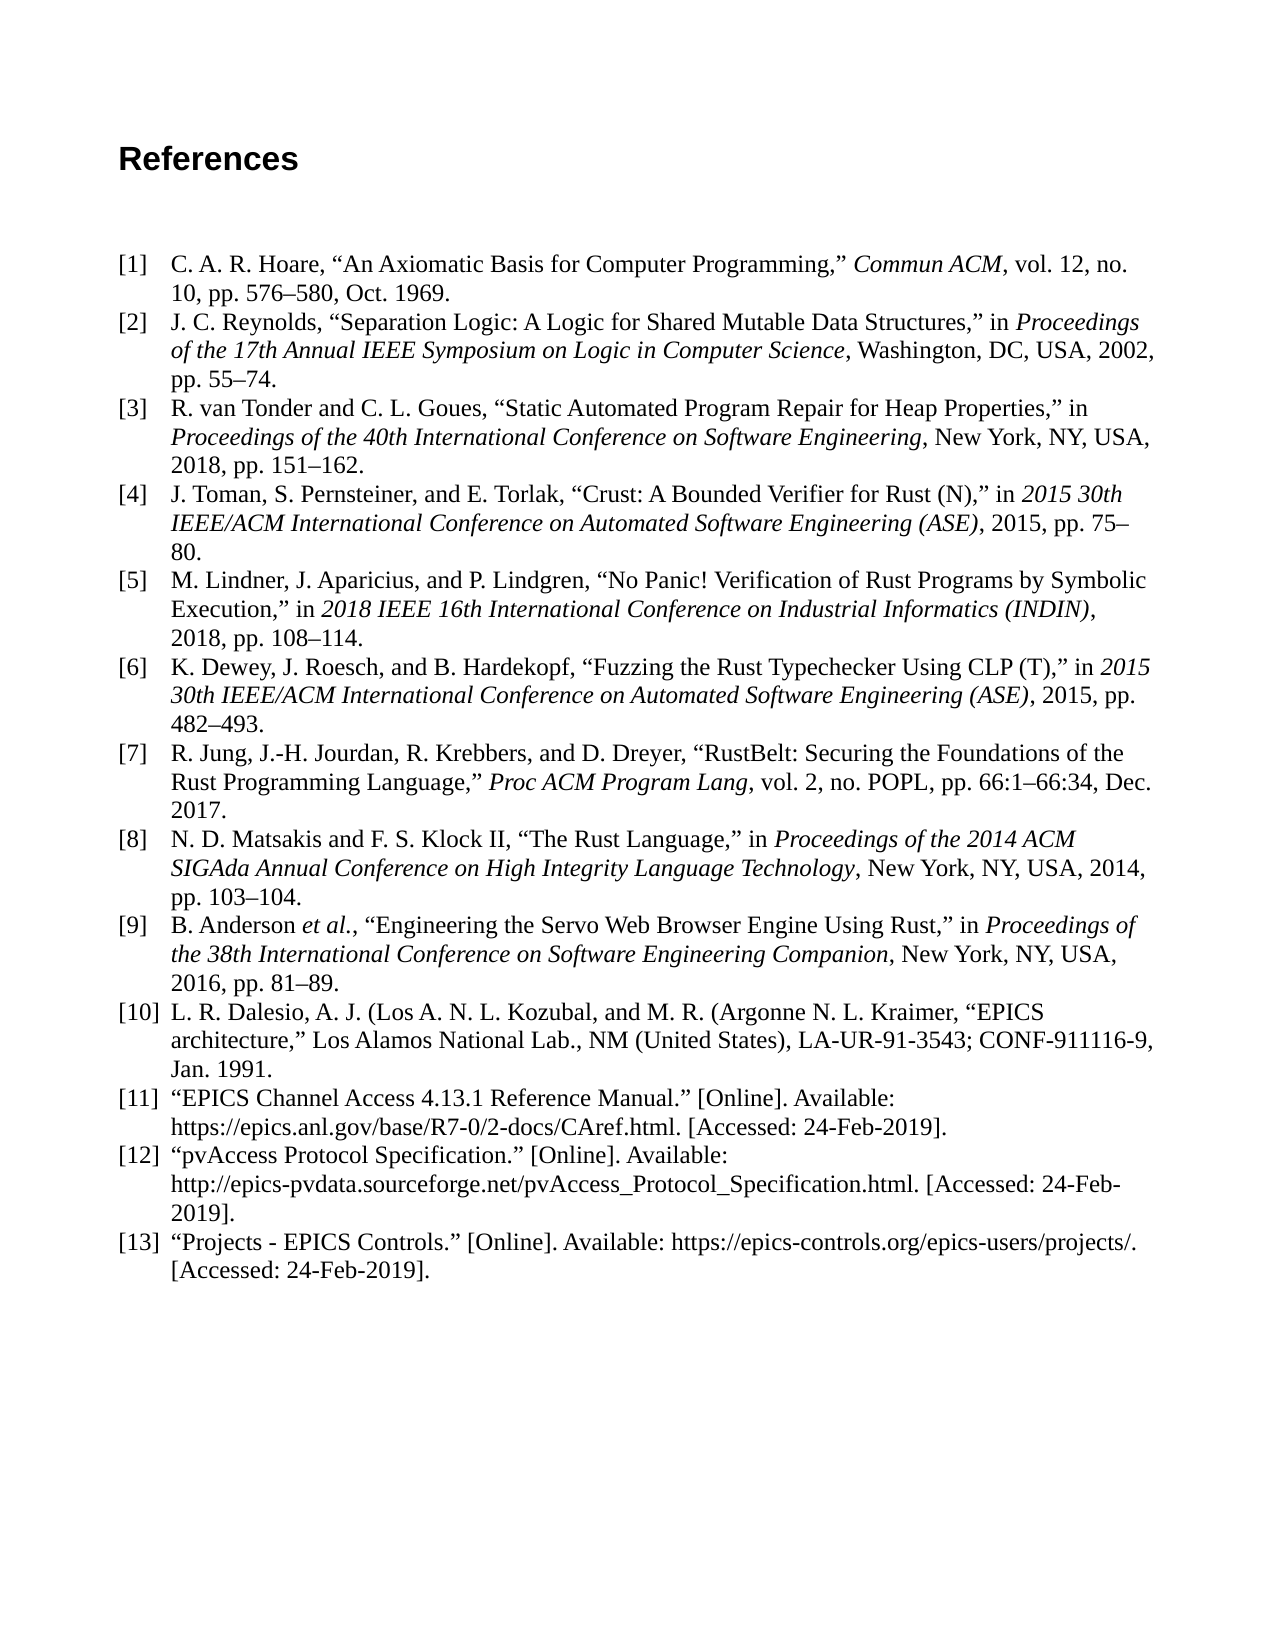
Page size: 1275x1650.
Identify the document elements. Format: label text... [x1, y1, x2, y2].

subtitle References [118, 139, 1157, 178]
text [2] J. C. Reynolds, “Separation Logic: A Logic for Shared Mutable Data Structures,” in Proceedings of the 17th Annual IEEE Symposium on Logic in Computer Science, Washington, DC, USA, 2002, pp. 55–74. [118, 307, 1157, 393]
text [8] N. D. Matsakis and F. S. Klock II, “The Rust Language,” in Proceedings of the 2014 ACM SIGAda Annual Conference on High Integrity Language Technology, New York, NY, USA, 2014, pp. 103–104. [118, 824, 1157, 911]
text [10] L. R. Dalesio, A. J. (Los A. N. L. Kozubal, and M. R. (Argonne N. L. Kraimer, “EPICS architecture,” Los Alamos National Lab., NM (United States), LA-UR-91-3543; CONF-911116-9, Jan. 1991. [118, 997, 1157, 1083]
text [1] C. A. R. Hoare, “An Axiomatic Basis for Computer Programming,” Commun ACM, vol. 12, no. 10, pp. 576–580, Oct. 1969. [118, 249, 1157, 307]
text [11] “EPICS Channel Access 4.13.1 Reference Manual.” [Online]. Available: https://epics.anl.gov/base/R7-0/2-docs/CAref.html. [Accessed: 24-Feb-2019]. [118, 1083, 1157, 1141]
text [9] B. Anderson et al., “Engineering the Servo Web Browser Engine Using Rust,” in Proceedings of the 38th International Conference on Software Engineering Companion, New York, NY, USA, 2016, pp. 81–89. [118, 911, 1157, 997]
text [12] “pvAccess Protocol Specification.” [Online]. Available: http://epics-pvdata.sourceforge.net/pvAccess_Protocol_Specification.html. [Accessed: 24-Feb-2019]. [118, 1141, 1157, 1227]
text [6] K. Dewey, J. Roesch, and B. Hardekopf, “Fuzzing the Rust Typechecker Using CLP (T),” in 2015 30th IEEE/ACM International Conference on Automated Software Engineering (ASE), 2015, pp. 482–493. [118, 652, 1157, 738]
text [7] R. Jung, J.-H. Jourdan, R. Krebbers, and D. Dreyer, “RustBelt: Securing the Foundations of the Rust Programming Language,” Proc ACM Program Lang, vol. 2, no. POPL, pp. 66:1–66:34, Dec. 2017. [118, 738, 1157, 824]
text [13] “Projects - EPICS Controls.” [Online]. Available: https://epics-controls.org/epics-users/projects/. [Accessed: 24-Feb-2019]. [118, 1227, 1157, 1284]
text [4] J. Toman, S. Pernsteiner, and E. Torlak, “Crust: A Bounded Verifier for Rust (N),” in 2015 30th IEEE/ACM International Conference on Automated Software Engineering (ASE), 2015, pp. 75–80. [118, 479, 1157, 566]
text [3] R. van Tonder and C. L. Goues, “Static Automated Program Repair for Heap Properties,” in Proceedings of the 40th International Conference on Software Engineering, New York, NY, USA, 2018, pp. 151–162. [118, 393, 1157, 479]
text [5] M. Lindner, J. Aparicius, and P. Lindgren, “No Panic! Verification of Rust Programs by Symbolic Execution,” in 2018 IEEE 16th International Conference on Industrial Informatics (INDIN), 2018, pp. 108–114. [118, 566, 1157, 652]
